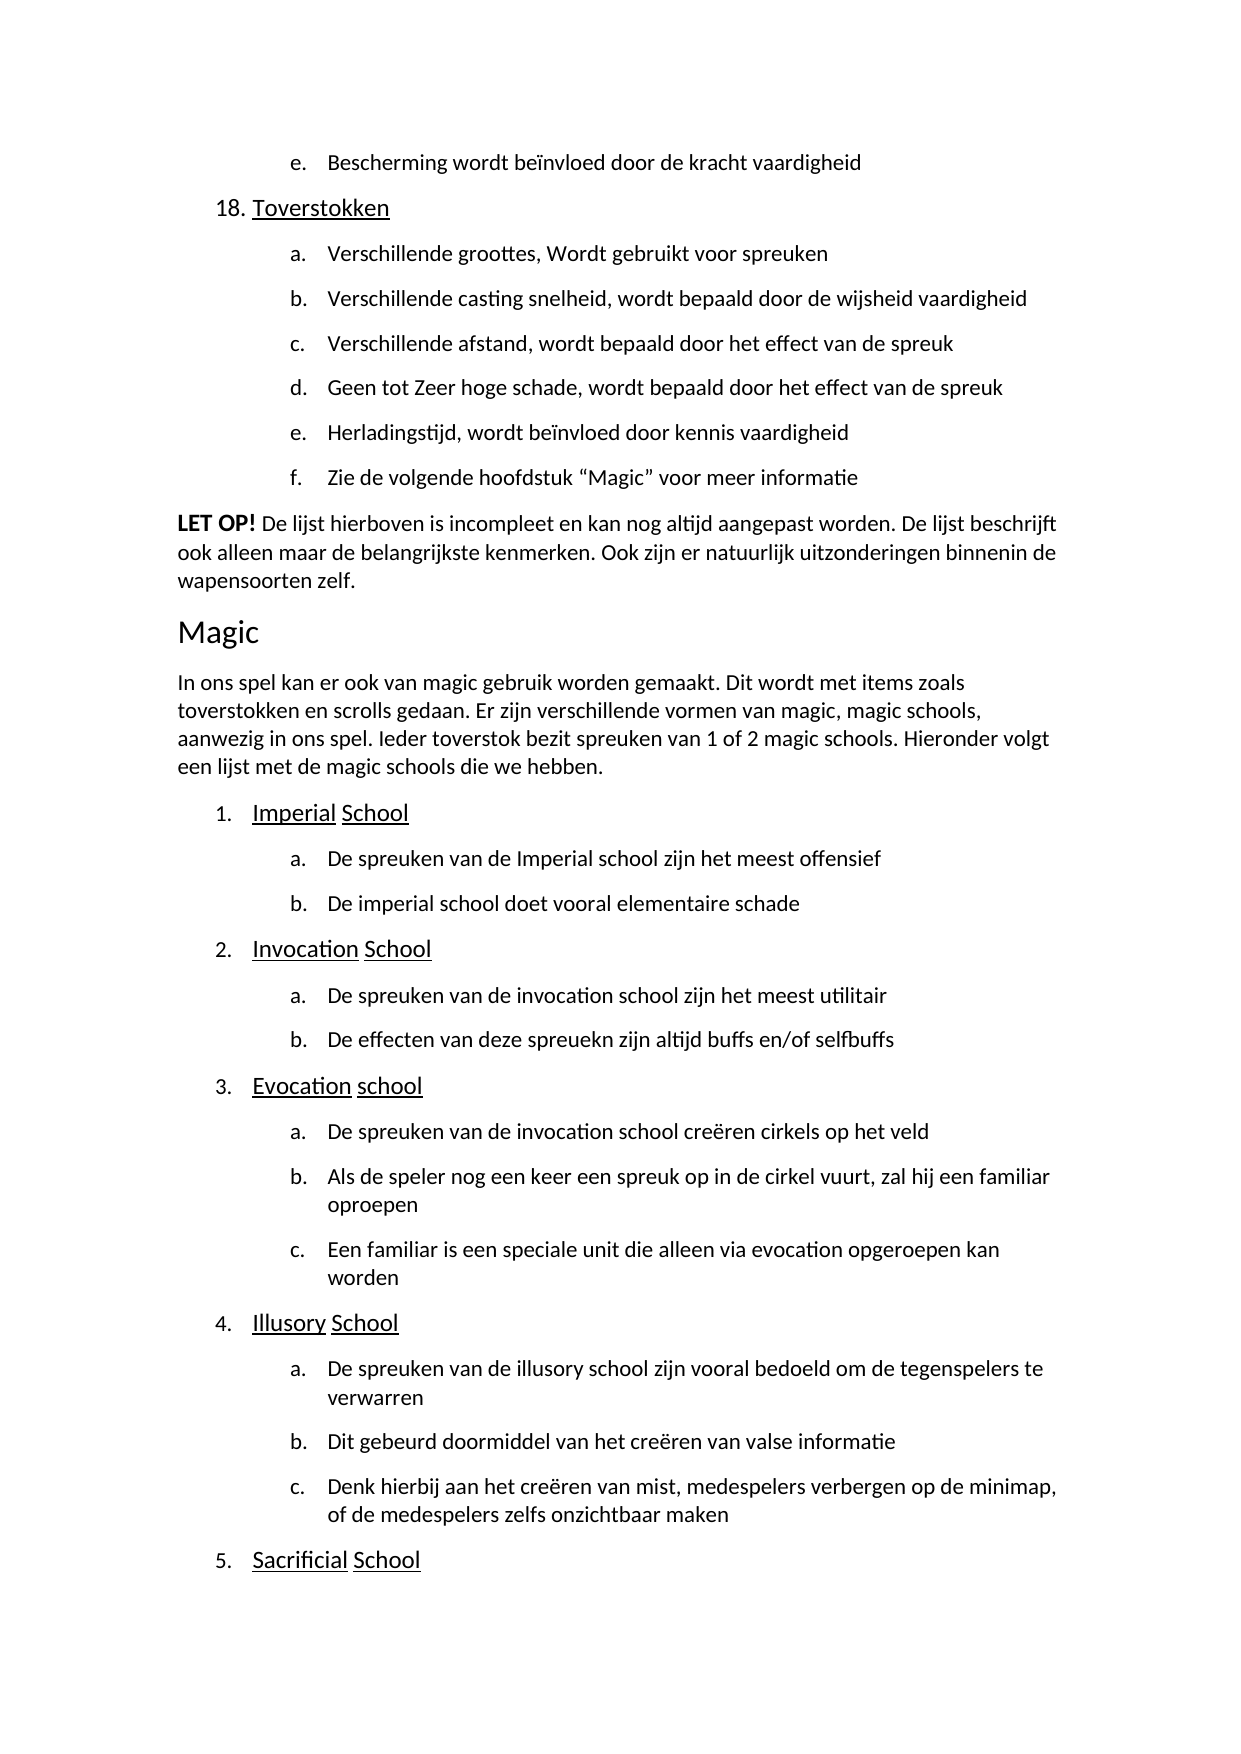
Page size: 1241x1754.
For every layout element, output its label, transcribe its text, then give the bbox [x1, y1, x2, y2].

list Sacrificial School [215, 1545, 1063, 1575]
list Invocation School [215, 933, 1063, 964]
list Verschillende afstand, wordt bepaald door het effect van de spreuk [290, 329, 1063, 357]
list De spreuken van de invocation school zijn het meest utilitair [290, 981, 1063, 1009]
list De spreuken van de illusory school zijn vooral bedoeld om de tegenspelers te verwarren [290, 1354, 1063, 1411]
text Magic [177, 611, 1063, 652]
list Een familiar is een speciale unit die alleen via evocation opgeroepen kan worden [290, 1235, 1063, 1291]
list De effecten van deze spreuekn zijn altijd buffs en/of selfbuffs [290, 1025, 1063, 1053]
list Geen tot Zeer hoge schade, wordt bepaald door het effect van de spreuk [290, 373, 1063, 402]
list Verschillende casting snelheid, wordt bepaald door de wijsheid vaardigheid [290, 284, 1063, 312]
list Toverstokken [215, 192, 1063, 223]
list Evocation school [215, 1070, 1063, 1101]
list De spreuken van de invocation school creëren cirkels op het veld [290, 1117, 1063, 1145]
list Zie de volgende hoofdstuk “Magic” voor meer informatie [290, 463, 1063, 491]
list De imperial school doet vooral elementaire schade [290, 889, 1063, 917]
text In ons spel kan er ook van magic gebruik worden gemaakt. Dit wordt met items zoals toverstokken en scrolls gedaan. Er zijn verschillende vormen van magic, magic schools, aanwezig in ons spel. Ieder toverstok bezit spreuken van 1 of 2 magic schools. Hieronder volgt een lijst met de magic schools die we hebben. [177, 668, 1063, 780]
list Illusory School [215, 1307, 1063, 1338]
list De spreuken van de Imperial school zijn het meest offensief [290, 844, 1063, 872]
list Verschillende groottes, Wordt gebruikt voor spreuken [290, 239, 1063, 267]
list Imperial School [215, 797, 1063, 827]
list Als de speler nog een keer een spreuk op in de cirkel vuurt, zal hij een familiar oproepen [290, 1162, 1063, 1218]
list Bescherming wordt beïnvloed door de kracht vaardigheid [290, 148, 1063, 176]
list Herladingstijd, wordt beïnvloed door kennis vaardigheid [290, 418, 1063, 446]
text LET OP! De lijst hierboven is incompleet en kan nog altijd aangepast worden. De lijst beschrijft ook alleen maar de belangrijkste kenmerken. Ook zijn er natuurlijk uitzonderingen binnenin de wapensoorten zelf. [177, 508, 1063, 594]
list Denk hierbij aan het creëren van mist, medespelers verbergen op de minimap, of de medespelers zelfs onzichtbaar maken [290, 1472, 1063, 1528]
list Dit gebeurd doormiddel van het creëren van valse informatie [290, 1427, 1063, 1455]
